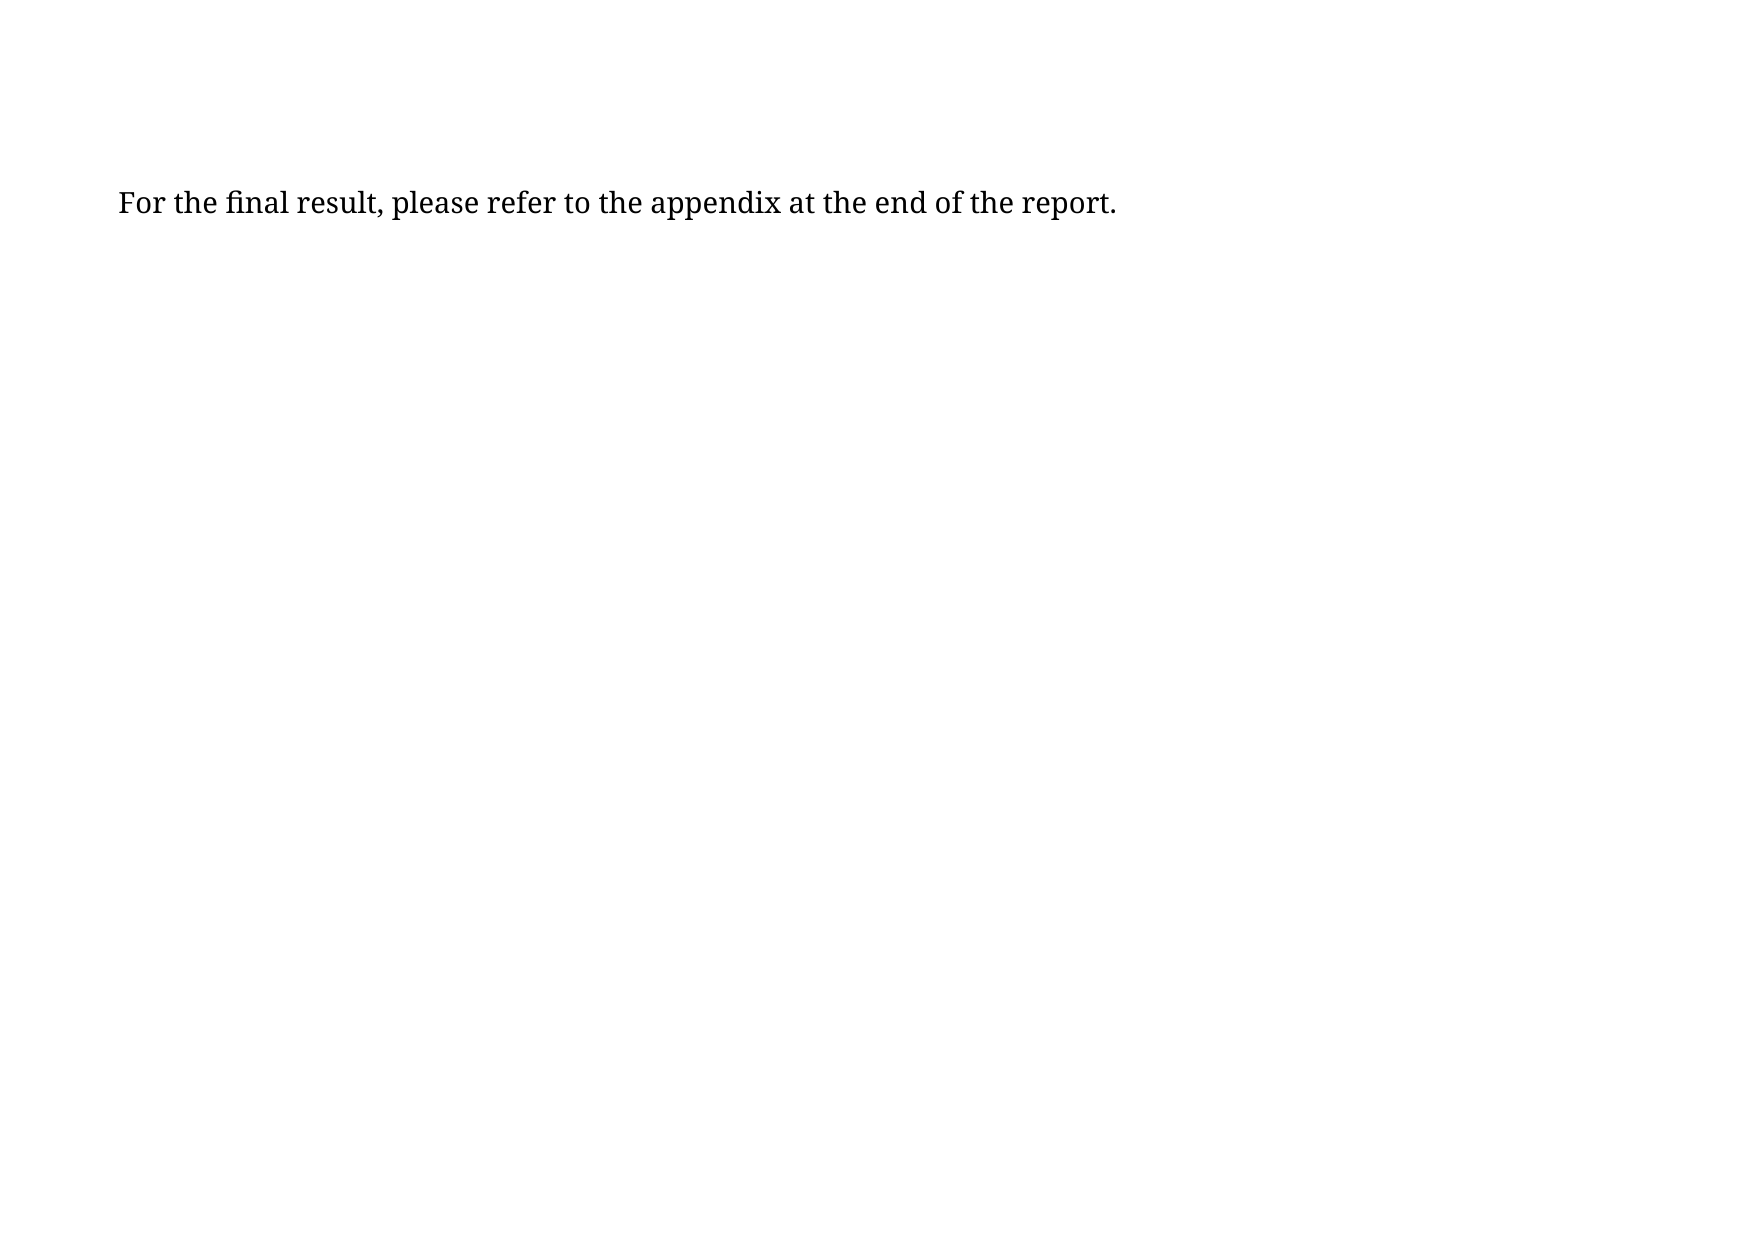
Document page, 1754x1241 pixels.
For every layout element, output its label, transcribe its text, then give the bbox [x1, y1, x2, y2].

text For the final result, please refer to the appendix at the end of the report. [118, 182, 1636, 222]
